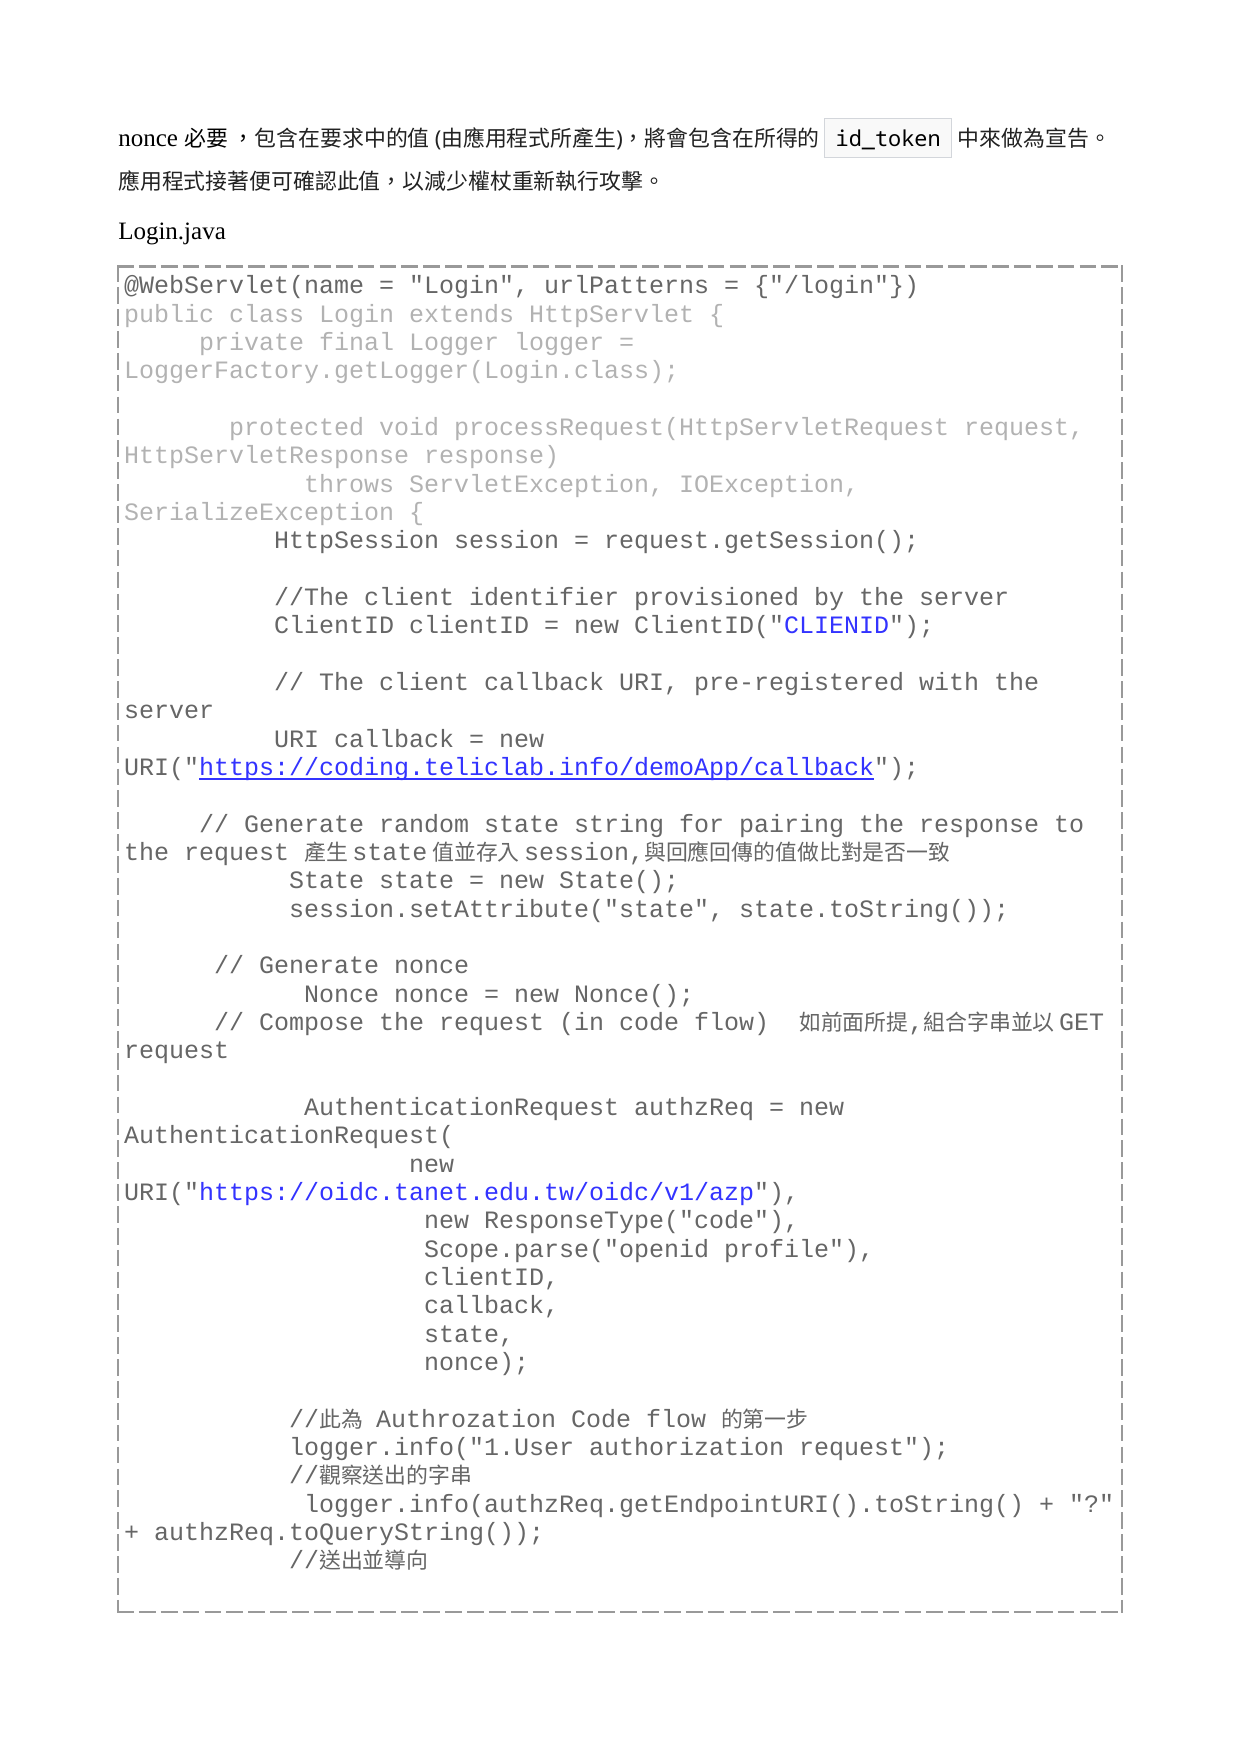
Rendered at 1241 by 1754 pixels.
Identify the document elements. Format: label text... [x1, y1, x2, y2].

text Login.java [118, 216, 1122, 245]
text nonce 必要 ，包含在要求中的值 (由應用程式所產生)，將會包含在所得的 id_token 中來做為宣告。 應用程式接著便可確認此值，以減少權杖重新執行攻擊。 [118, 118, 1122, 195]
table_header @WebServlet(name = "Login", urlPatterns = {"/login"}) public class Login extends HttpServlet { private final Logger logger = LoggerFactory.getLogger(Login.class); protected void processRequest(HttpServletRequest request, HttpServletResponse response) throws ServletException, IOException, SerializeException { HttpSession session = request.getSession(); //The client identifier provisioned by the server ClientID clientID = new ClientID("CLIENID"); // The client callback URI, pre-registered with the server URI callback = new URI("https://coding.teliclab.info/demoApp/callback"); // Generate random state string for pairing the response to the request 產生state值並存入session,與回應回傳的值做比對是否一致 State state = new State(); session.setAttribute("state", state.toString()); // Generate nonce Nonce nonce = new Nonce(); // Compose the request (in code flow) 如前面所提,組合字串並以GET request AuthenticationRequest authzReq = new AuthenticationRequest( new URI("https://oidc.tanet.edu.tw/oidc/v1/azp"), new ResponseType("code"), Scope.parse("openid profile"), clientID, callback, state, nonce); //此為 Authrozation Code flow 的第一步 logger.info("1.User authorization request"); //觀察送出的字串 logger.info(authzReq.getEndpointURI().toString() + "?" + authzReq.toQueryString()); //送出並導向 [118, 265, 1122, 1611]
